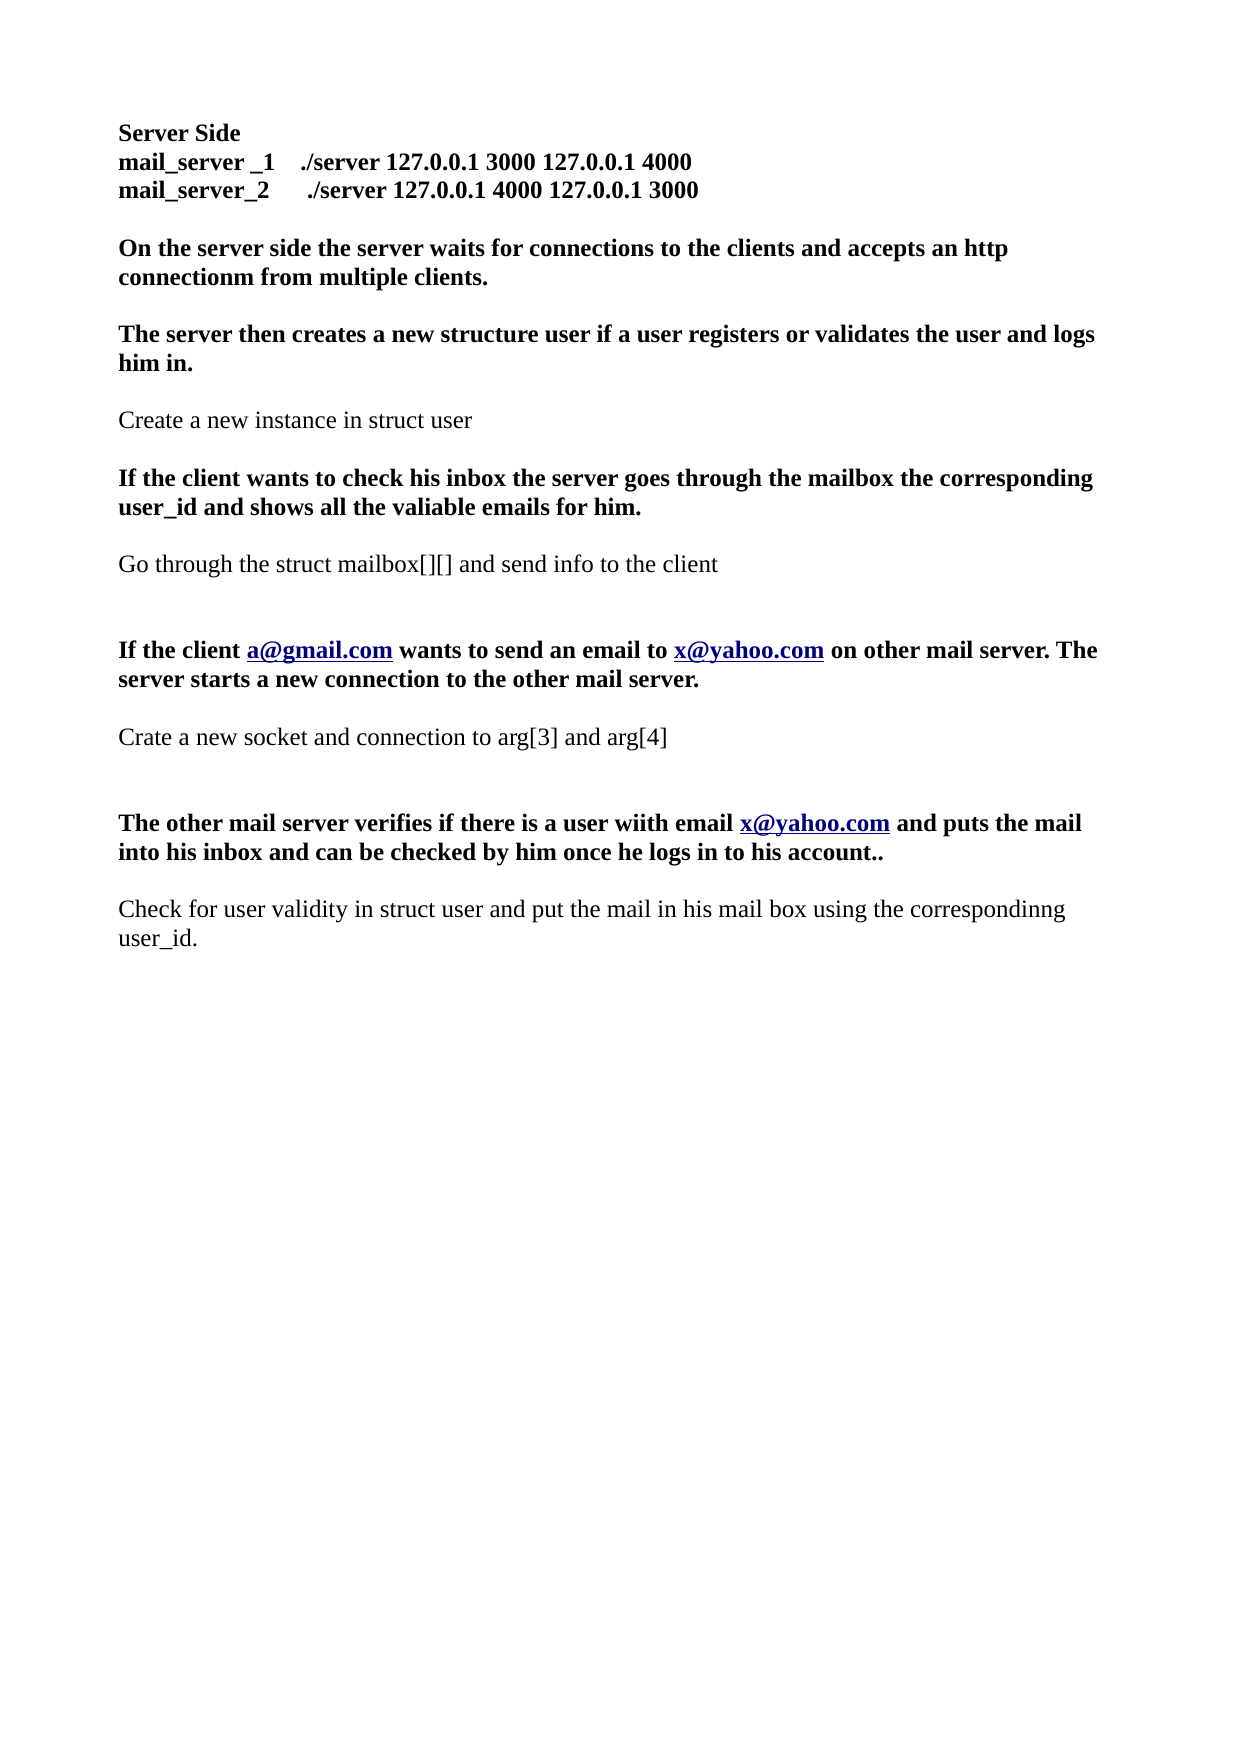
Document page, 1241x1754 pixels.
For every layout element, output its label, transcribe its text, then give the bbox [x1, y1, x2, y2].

text If the client a@gmail.com wants to send an email to x@yahoo.com on other mail server. The server starts a new connection to the other mail server. [118, 636, 1122, 693]
text Crate a new socket and connection to arg[3] and arg[4] [118, 722, 1122, 751]
text Create a new instance in struct user [118, 406, 1122, 434]
text The other mail server verifies if there is a user wiith email x@yahoo.com and puts the mail into his inbox and can be checked by him once he logs in to his account.. [118, 808, 1122, 866]
text On the server side the server waits for connections to the clients and accepts an http connectionm from multiple clients. [118, 233, 1122, 291]
text mail_server _1 ./server 127.0.0.1 3000 127.0.0.1 4000 [118, 147, 1122, 176]
text Go through the struct mailbox[][] and send info to the client [118, 549, 1122, 578]
text mail_server_2 ./server 127.0.0.1 4000 127.0.0.1 3000 [118, 176, 1122, 204]
text Server Side [118, 118, 1122, 147]
text Check for user validity in struct user and put the mail in his mail box using the correspondinng user_id. [118, 894, 1122, 952]
text The server then creates a new structure user if a user registers or validates the user and logs him in. [118, 319, 1122, 377]
text If the client wants to check his inbox the server goes through the mailbox the corresponding user_id and shows all the valiable emails for him. [118, 463, 1122, 521]
